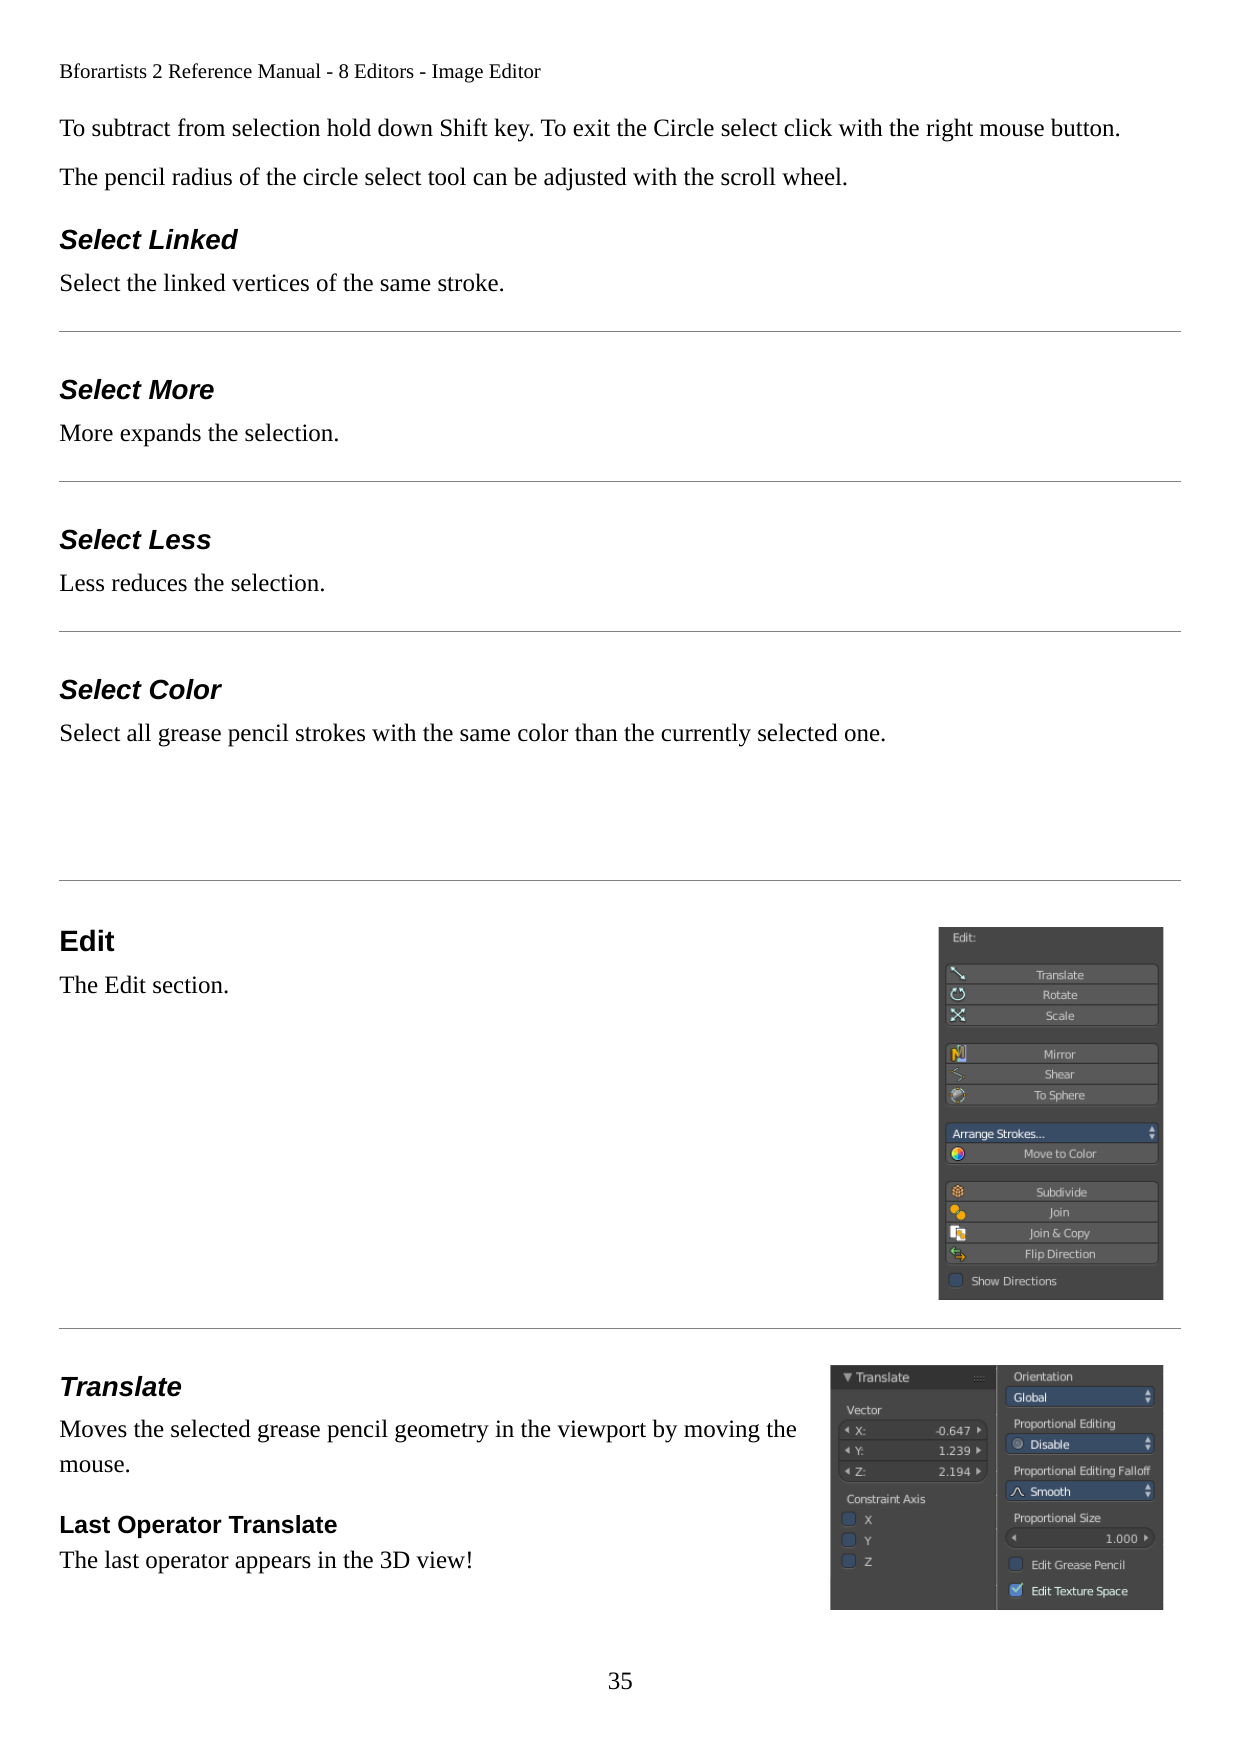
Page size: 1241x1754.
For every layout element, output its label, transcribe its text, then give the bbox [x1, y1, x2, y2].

picture [938, 927, 1164, 1301]
subtitle Translate [59, 1370, 830, 1402]
subtitle Edit [59, 924, 1181, 958]
text Moves the selected grease pencil geometry in the viewport by moving the mouse. [59, 1414, 830, 1478]
text The Edit section. [59, 970, 938, 999]
subtitle [1164, 1511, 1181, 1539]
subtitle Select Color [59, 673, 1181, 705]
text Select all grease pencil strokes with the same color than the currently selected one. [59, 718, 1181, 747]
text More expands the selection. [59, 418, 1181, 446]
subtitle Select Linked [59, 223, 1181, 255]
text The pencil radius of the circle select tool can be adjusted with the scroll wheel. [59, 162, 1181, 190]
subtitle Last Operator Translate [59, 1511, 830, 1539]
subtitle Select Less [59, 523, 1181, 555]
subtitle Select More [59, 373, 1181, 405]
subtitle [1164, 1370, 1181, 1402]
text The last operator appears in the 3D view! [59, 1545, 830, 1574]
text Select the linked vertices of the same stroke. [59, 268, 1181, 296]
text Less reduces the selection. [59, 568, 1181, 597]
text To subtract from selection hold down Shift key. To exit the Circle select click with the right mouse button. [59, 113, 1181, 141]
picture [830, 1365, 1164, 1610]
text [1164, 970, 1181, 999]
